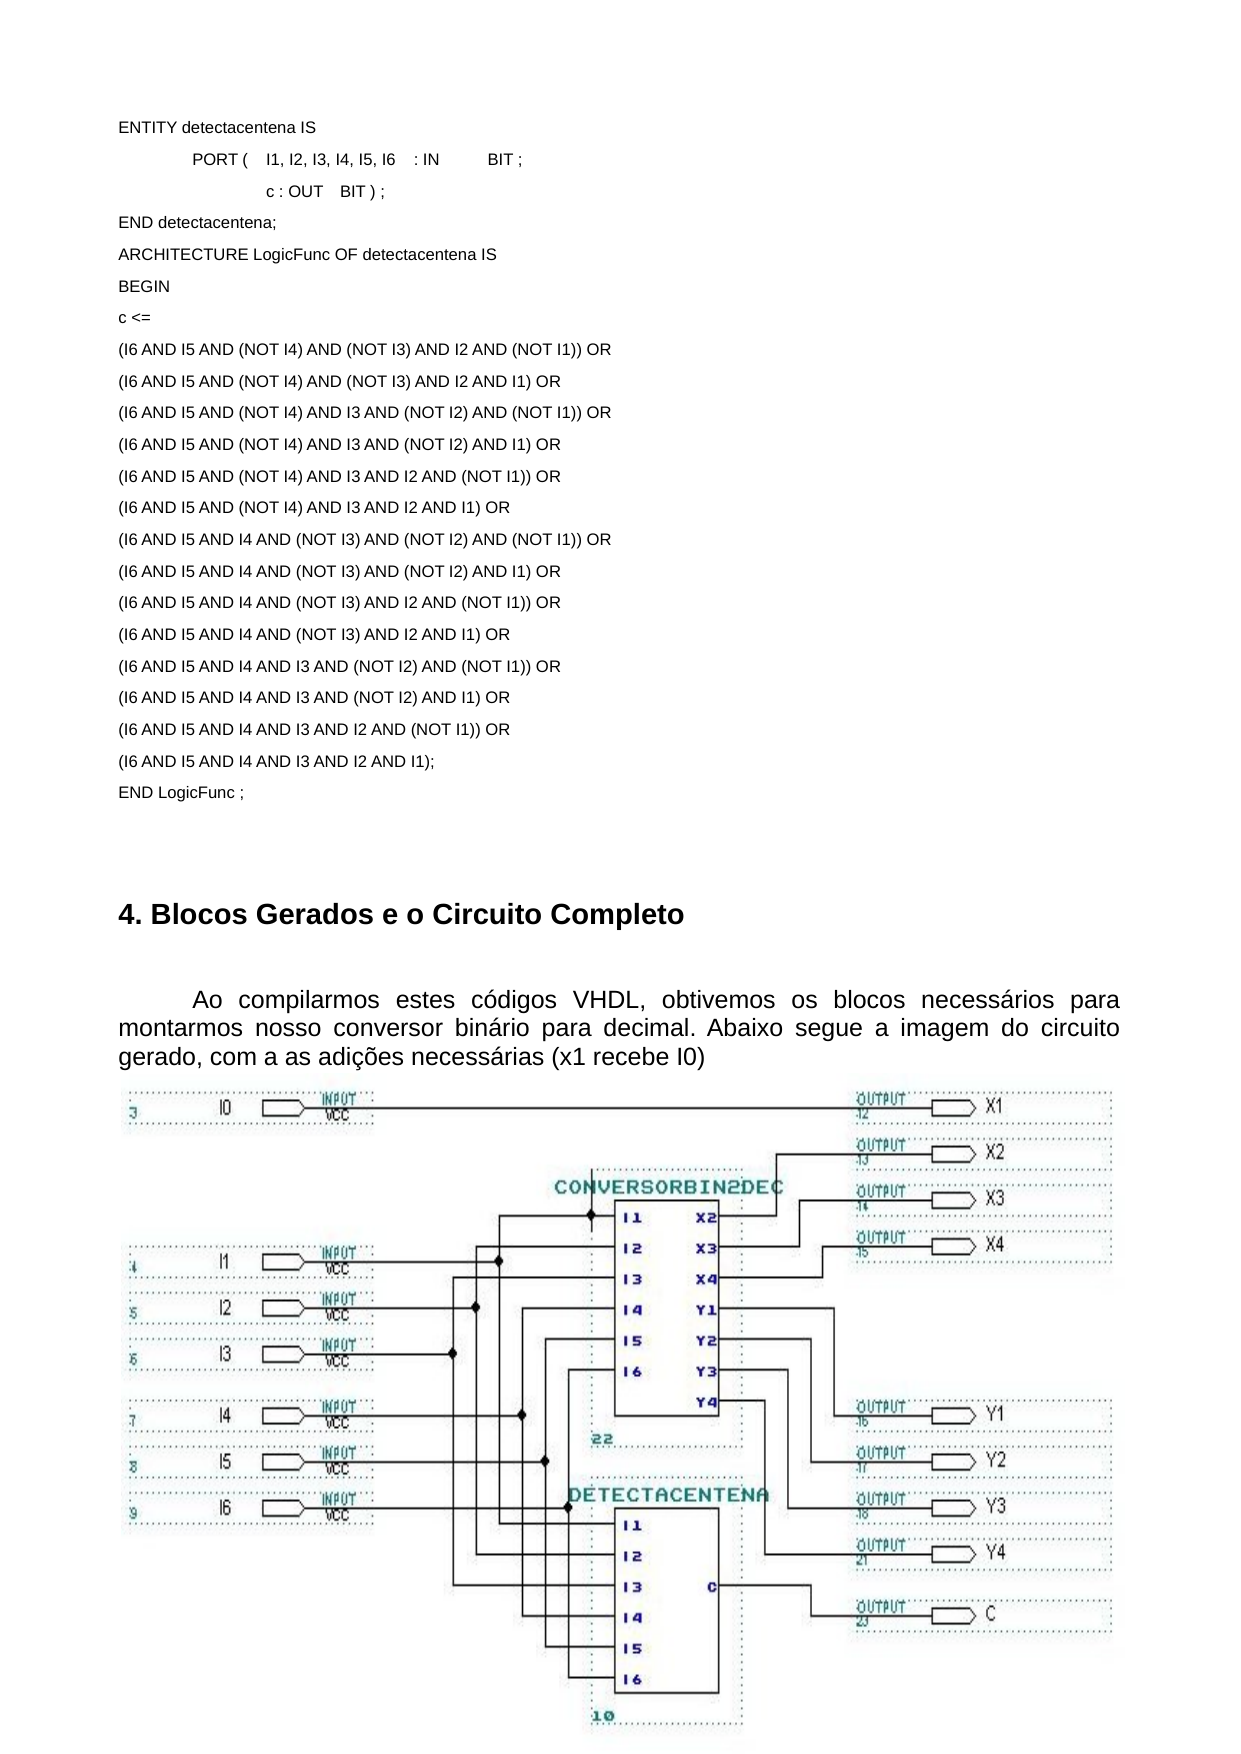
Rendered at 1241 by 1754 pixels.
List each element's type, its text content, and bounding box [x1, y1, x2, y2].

text (I6 AND I5 AND (NOT I4) AND I3 AND (NOT I2) AND (NOT I1)) OR [118, 403, 1122, 422]
text (I6 AND I5 AND (NOT I4) AND (NOT I3) AND I2 AND I1) OR [118, 371, 1122, 391]
text BEGIN [118, 276, 1122, 296]
picture [121, 1073, 1125, 1754]
text 4. Blocos Gerados e o Circuito Completo [118, 897, 1122, 931]
text PORT ( I1, I2, I3, I4, I5, I6 : IN BIT ; [118, 150, 1122, 169]
text (I6 AND I5 AND I4 AND (NOT I3) AND (NOT I2) AND I1) OR [118, 561, 1122, 581]
text (I6 AND I5 AND (NOT I4) AND (NOT I3) AND I2 AND (NOT I1)) OR [118, 340, 1122, 359]
text (I6 AND I5 AND I4 AND I3 AND I2 AND (NOT I1)) OR [118, 720, 1122, 739]
text (I6 AND I5 AND I4 AND I3 AND (NOT I2) AND (NOT I1)) OR [118, 656, 1122, 676]
text (I6 AND I5 AND I4 AND (NOT I3) AND (NOT I2) AND (NOT I1)) OR [118, 530, 1122, 549]
text Ao compilarmos estes códigos VHDL, obtivemos os blocos necessários para montarmos nosso conversor binário para decimal. Abaixo segue a imagem do circuito gerado, com a as adições necessárias (x1 recebe I0) [118, 984, 1122, 1071]
text (I6 AND I5 AND (NOT I4) AND I3 AND I2 AND I1) OR [118, 498, 1122, 517]
text c : OUT BIT ) ; [118, 181, 1122, 201]
text END detectacentena; [118, 213, 1122, 232]
text (I6 AND I5 AND I4 AND I3 AND I2 AND I1); [118, 751, 1122, 771]
text (I6 AND I5 AND (NOT I4) AND I3 AND (NOT I2) AND I1) OR [118, 435, 1122, 454]
text (I6 AND I5 AND (NOT I4) AND I3 AND I2 AND (NOT I1)) OR [118, 466, 1122, 486]
text (I6 AND I5 AND I4 AND I3 AND (NOT I2) AND I1) OR [118, 688, 1122, 707]
text (I6 AND I5 AND I4 AND (NOT I3) AND I2 AND (NOT I1)) OR [118, 593, 1122, 612]
text ARCHITECTURE LogicFunc OF detectacentena IS [118, 245, 1122, 264]
text ENTITY detectacentena IS [118, 118, 1122, 137]
text END LogicFunc ; [118, 783, 1122, 802]
text c <= [118, 308, 1122, 327]
text (I6 AND I5 AND I4 AND (NOT I3) AND I2 AND I1) OR [118, 625, 1122, 644]
